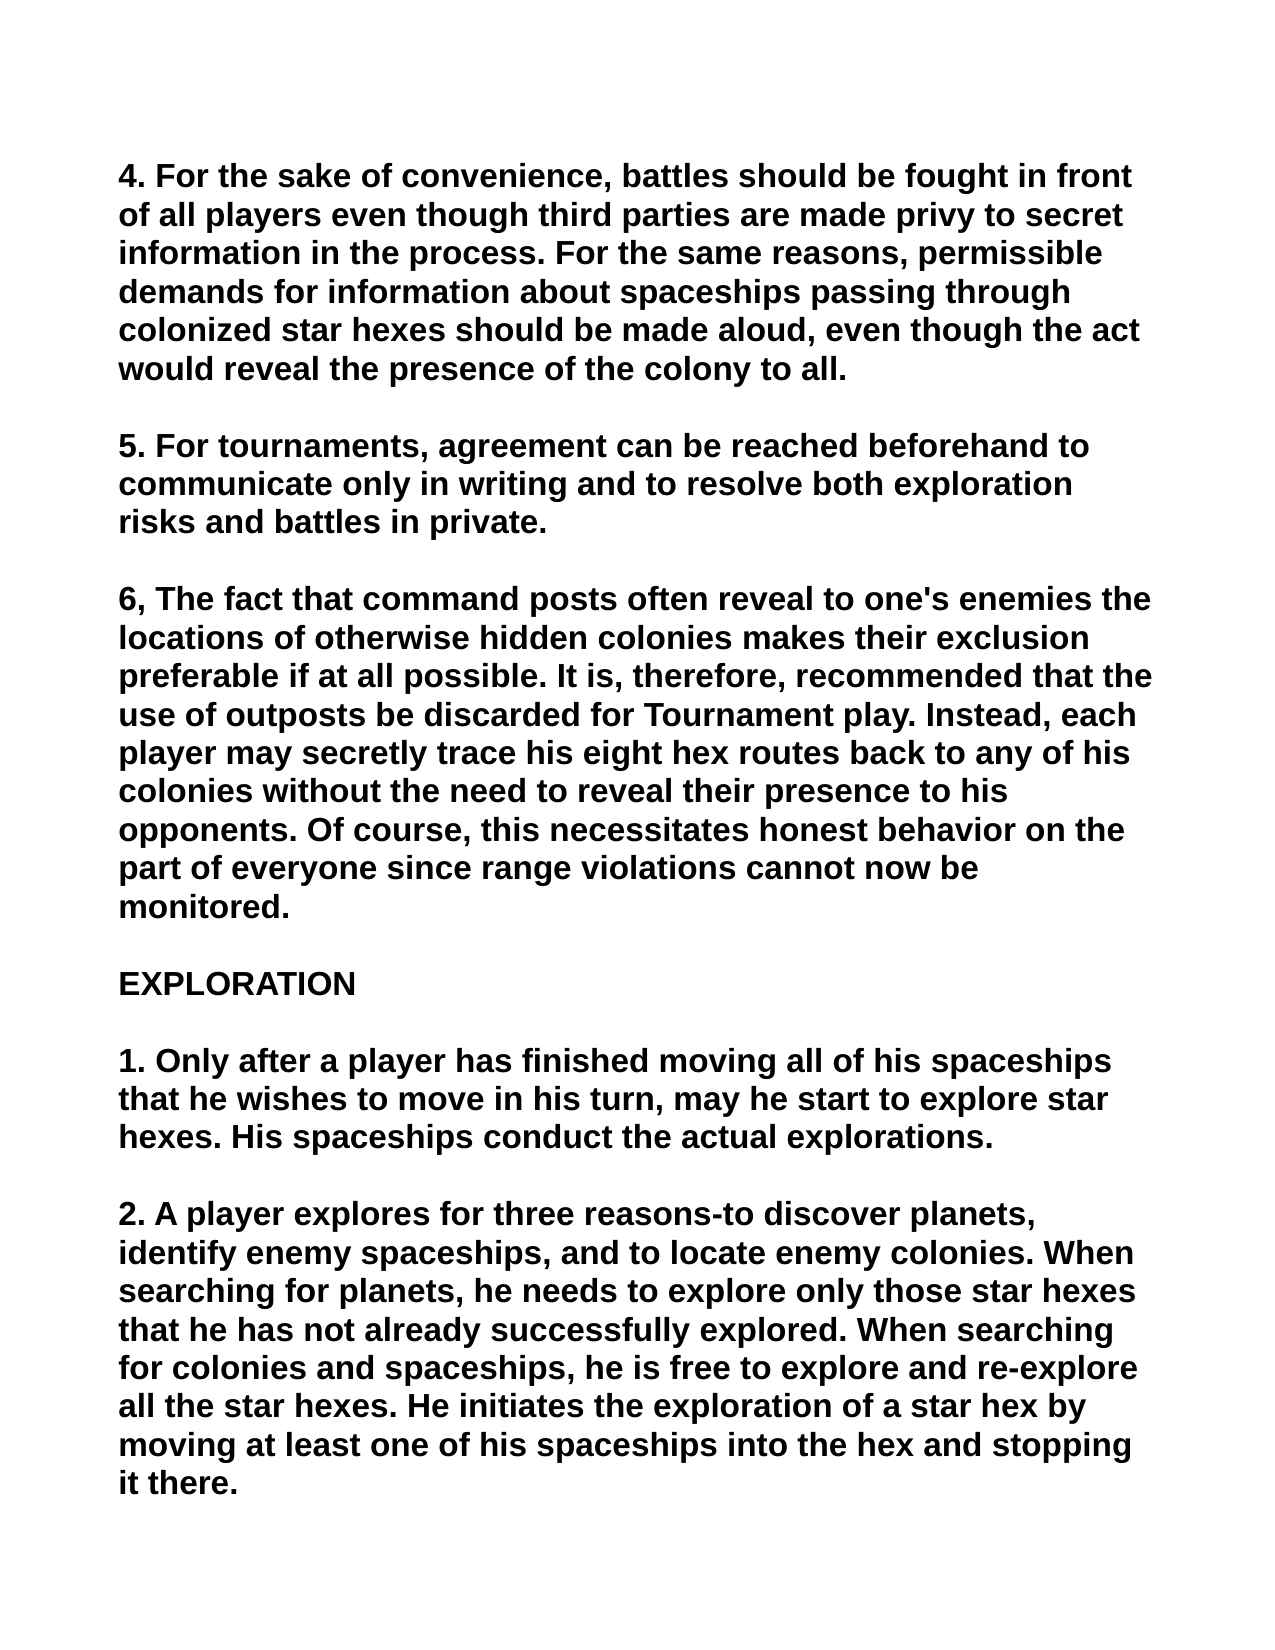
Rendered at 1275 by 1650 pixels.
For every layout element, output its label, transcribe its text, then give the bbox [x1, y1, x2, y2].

text 4. For the sake of convenience, battles should be fought in front of all players even though third parties are made privy to secret information in the process. For the same reasons, permissible demands for information about spaceships passing through colonized star hexes should be made aloud, even though the act would reveal the presence of the colony to all. [118, 157, 1157, 387]
text 6, The fact that command posts often reveal to one's enemies the locations of otherwise hidden colonies makes their exclusion preferable if at all possible. It is, therefore, recommended that the [118, 579, 1157, 695]
text EXPLORATION [118, 964, 1157, 1002]
text 5. For tournaments, agreement can be reached beforehand to communicate only in writing and to resolve both exploration risks and battles in private. [118, 426, 1157, 541]
text 1. Only after a player has finished moving all of his spaceships that he wishes to move in his turn, may he start to explore star hexes. His spaceships conduct the actual explorations. [118, 1041, 1157, 1156]
text part of everyone since range violations cannot now be monitored. [118, 848, 1157, 925]
text that he has not already successfully explored. When searching for colonies and spaceships, he is free to explore and re-explore all the star hexes. He initiates the exploration of a star hex by moving at least one of his spaceships into the hex and stopping it there. [118, 1310, 1157, 1502]
text 2. A player explores for three reasons-to discover planets, identify enemy spaceships, and to locate enemy colonies. When searching for planets, he needs to explore only those star hexes [118, 1194, 1157, 1310]
text use of outposts be discarded for Tournament play. Instead, each player may secretly trace his eight hex routes back to any of his colonies without the need to reveal their presence to his opponents. Of course, this necessitates honest behavior on the [118, 695, 1157, 848]
